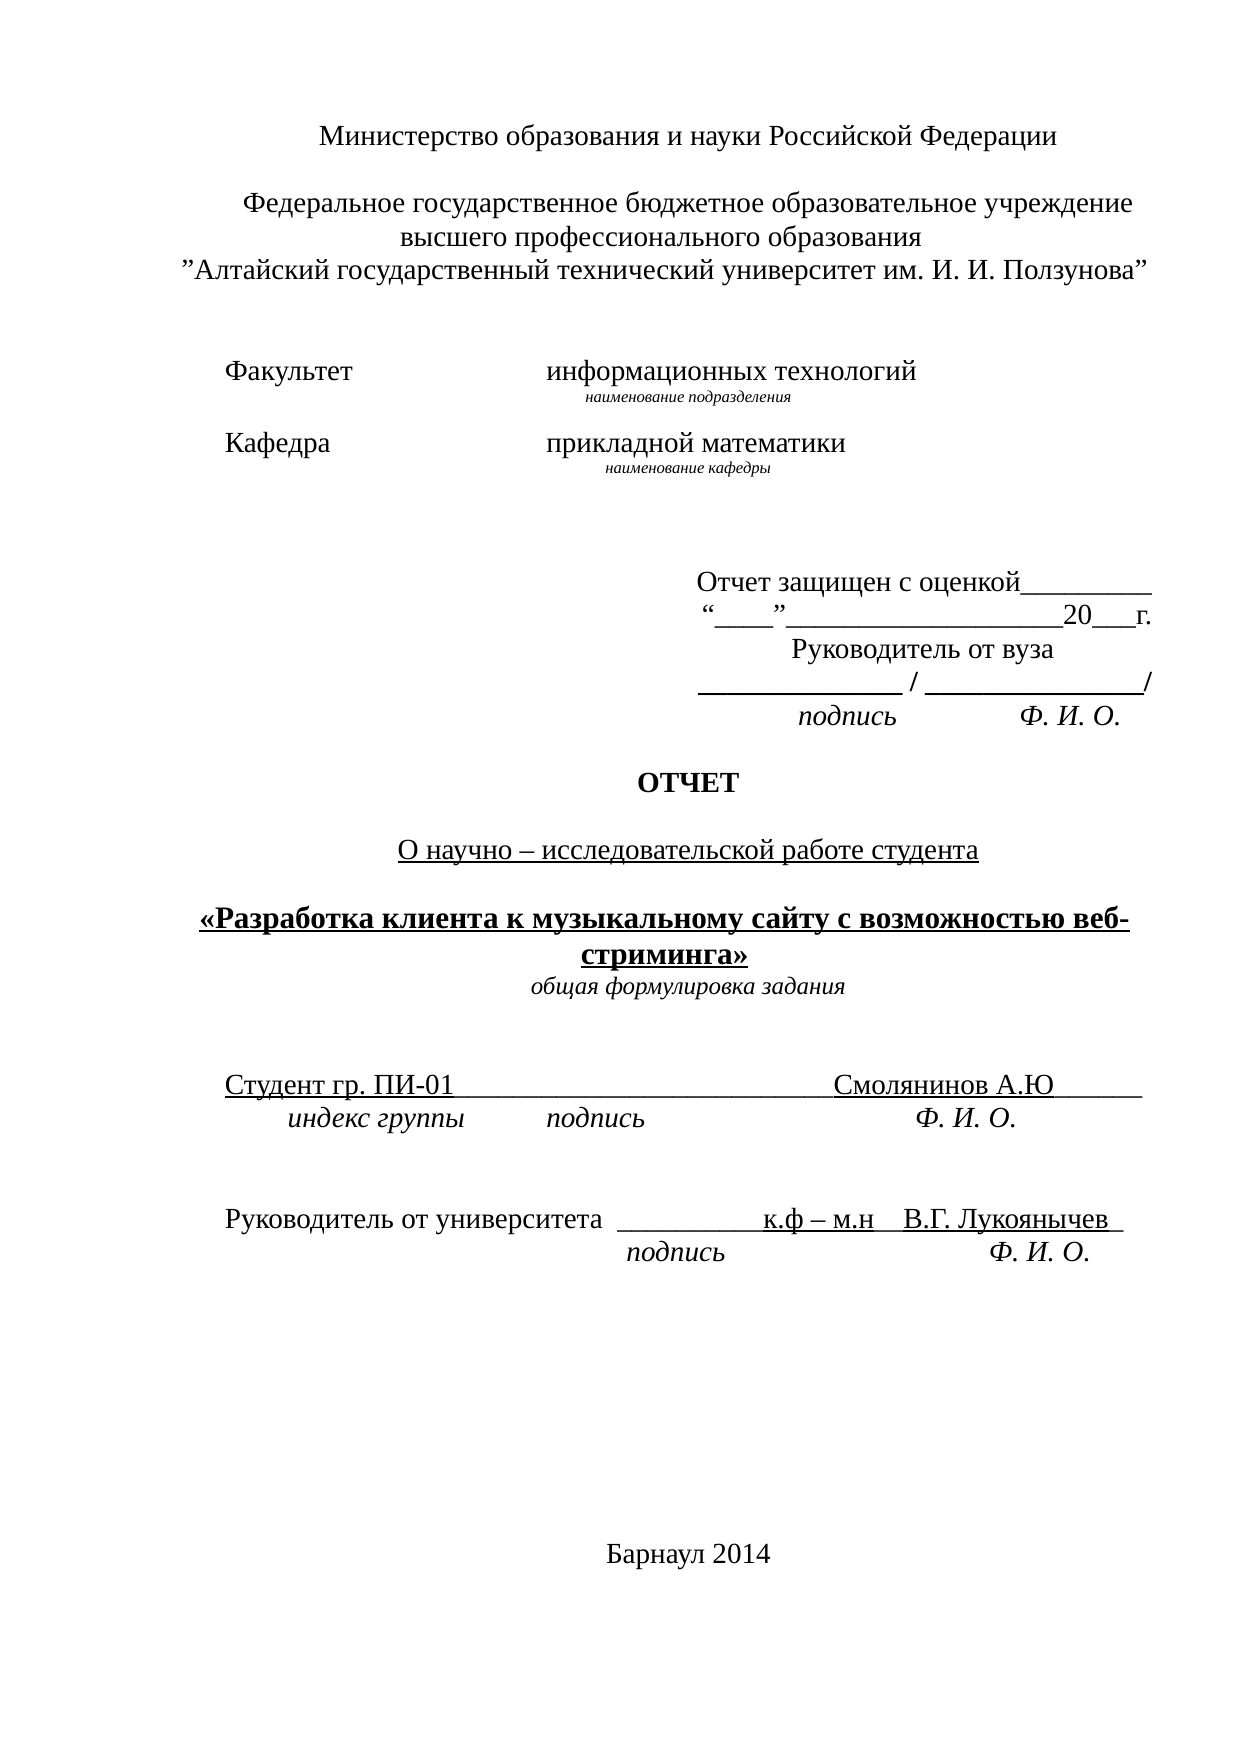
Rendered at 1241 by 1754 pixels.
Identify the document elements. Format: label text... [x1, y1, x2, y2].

text подпись Ф. И. О. [546, 1234, 1152, 1268]
text “____”___________________20___г. [177, 597, 1152, 631]
text Руководитель от университета __________к.ф – м.н__В.Г. Лукоянычев_ [177, 1201, 1152, 1234]
text ОТЧЕТ [177, 765, 1152, 798]
text Отчет защищен с оценкой_________ [546, 564, 1152, 597]
text Министерство образования и науки Российской Федерации [177, 118, 1152, 152]
text Федеральное государственное бюджетное образовательное учреждение высшего профессионального образования [177, 185, 1152, 252]
text ______________ / _______________/ [546, 664, 1152, 698]
text «Разработка клиента к музыкальному сайту с возможностью веб-стриминга» [177, 899, 1152, 971]
text Руководитель от вуза [620, 631, 1152, 664]
text О научно – исследовательской работе студента [177, 832, 1152, 866]
text индекс группы подпись Ф. И. О. [177, 1100, 1152, 1134]
text Барнаул 2014 [177, 1536, 1152, 1570]
text Кафедра прикладной математики [177, 425, 1152, 458]
text Студент гр. ПИ-01__________________________Смолянинов А.Ю______ [177, 1067, 1152, 1100]
text подпись Ф. И. О. [693, 698, 1152, 731]
text Факультет информационных технологий [177, 353, 1152, 386]
text общая формулировка задания [177, 971, 1152, 1000]
text наименование подразделения [177, 386, 1152, 406]
text наименование кафедры [177, 458, 1152, 477]
text ”Алтайский государственный технический университет им. И. И. Ползунова” [177, 252, 1152, 286]
